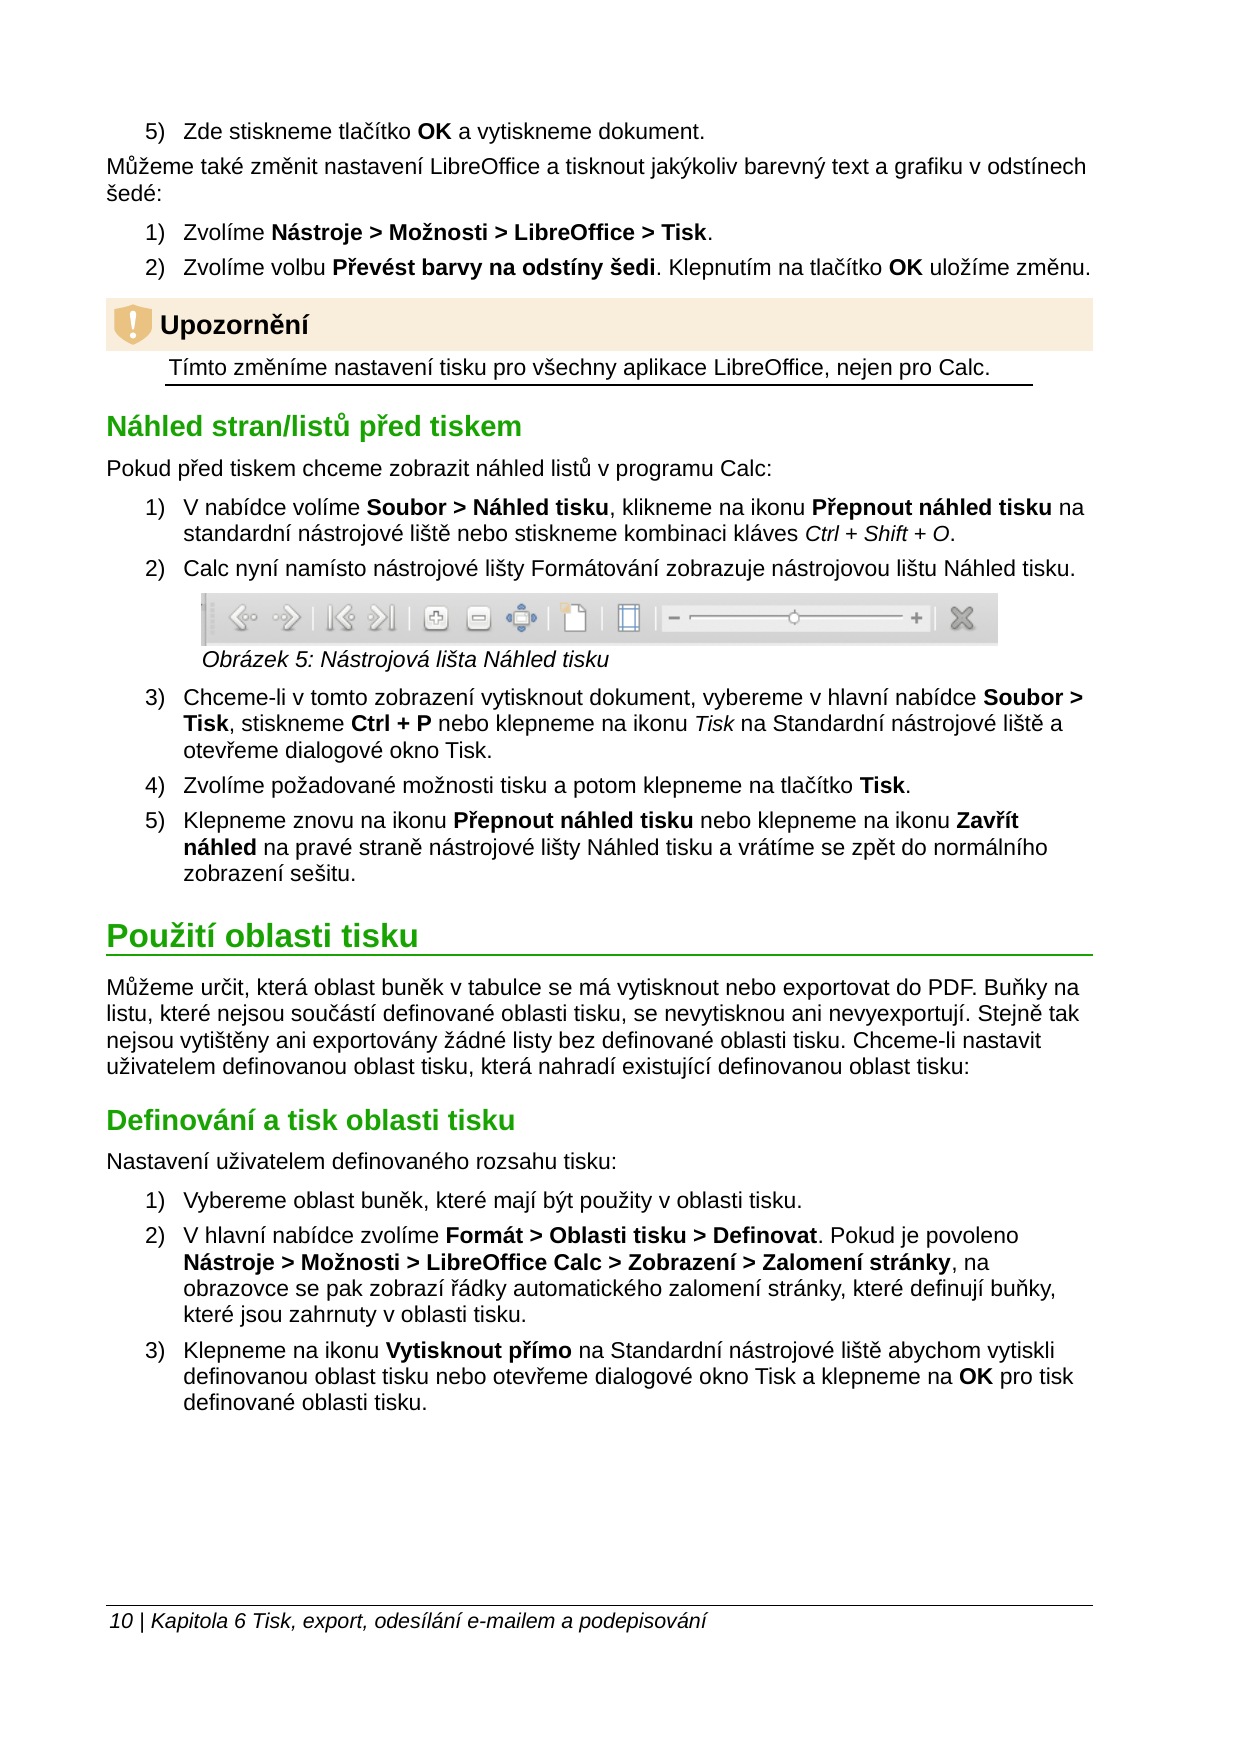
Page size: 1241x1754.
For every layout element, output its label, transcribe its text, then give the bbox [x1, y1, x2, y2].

list Zvolíme Nástroje > Možnosti > LibreOffice > Tisk. [165, 218, 1093, 245]
list Pokud před tiskem chceme zobrazit náhled listů v programu Calc: [106, 455, 1093, 481]
subtitle Náhled stran/listů před tiskem [106, 409, 1093, 443]
list Chceme-li v tomto zobrazení vytisknout dokument, vybereme v hlavní nabídce Soubor > Tisk, stiskneme Ctrl + P nebo klepneme na ikonu Tisk na Standardní nástrojové liště a otevřeme dialogové okno Tisk. [165, 684, 1093, 763]
picture [201, 593, 998, 646]
list V nabídce volíme Soubor > Náhled tisku, klikneme na ikonu Přepnout náhled tisku na standardní nástrojové liště nebo stiskneme kombinaci kláves Ctrl + Shift + O. [165, 493, 1093, 546]
list V hlavní nabídce zvolíme Formát > Oblasti tisku > Definovat. Pokud je povoleno Nástroje > Možnosti > LibreOffice Calc > Zobrazení > Zalomení stránky, na obrazovce se pak zobrazí řádky automatického zalomení stránky, které definují buňky, které jsou zahrnuty v oblasti tisku. [165, 1222, 1093, 1328]
subtitle Použití oblasti tisku [106, 916, 1093, 954]
list Vybereme oblast buněk, které mají být použity v oblasti tisku. [165, 1187, 1093, 1213]
text Tímto změníme nastavení tisku pro všechny aplikace LibreOffice, nejen pro Calc. [165, 351, 1033, 384]
text Obrázek 5: Nástrojová lišta Náhled tisku [202, 646, 997, 672]
list Calc nyní namísto nástrojové lišty Formátování zobrazuje nástrojovou lištu Náhled tisku. [165, 555, 1093, 581]
list Zvolíme volbu Převést barvy na odstíny šedi. Klepnutím na tlačítko OK uložíme změnu. [165, 254, 1093, 280]
list Nastavení uživatelem definovaného rozsahu tisku: [106, 1148, 1093, 1175]
list Klepneme na ikonu Vytisknout přímo na Standardní nástrojové liště abychom vytiskli definovanou oblast tisku nebo otevřeme dialogové okno Tisk a klepneme na OK pro tisk definované oblasti tisku. [165, 1337, 1093, 1416]
subtitle Definování a tisk oblasti tisku [106, 1103, 1093, 1137]
subtitle Upozornění [106, 298, 1093, 351]
text Můžeme určit, která oblast buněk v tabulce se má vytisknout nebo exportovat do PDF. Buňky na listu, které nejsou součástí definované oblasti tisku, se nevytisknou ani nevyexportují. Stejně tak nejsou vytištěny ani exportovány žádné listy bez definované oblasti tisku. Chceme-li nastavit uživatelem definovanou oblast tisku, která nahradí existující definovanou oblast tisku: [106, 974, 1093, 1079]
list Zvolíme požadované možnosti tisku a potom klepneme na tlačítko Tisk. [165, 772, 1093, 798]
list Můžeme také změnit nastavení LibreOffice a tisknout jakýkoliv barevný text a grafiku v odstínech šedé: [106, 153, 1093, 206]
list Zde stiskneme tlačítko OK a vytiskneme dokument. [165, 118, 1093, 144]
list Klepneme znovu na ikonu Přepnout náhled tisku nebo klepneme na ikonu Zavřít náhled na pravé straně nástrojové lišty Náhled tisku a vrátíme se zpět do normálního zobrazení sešitu. [165, 807, 1093, 886]
